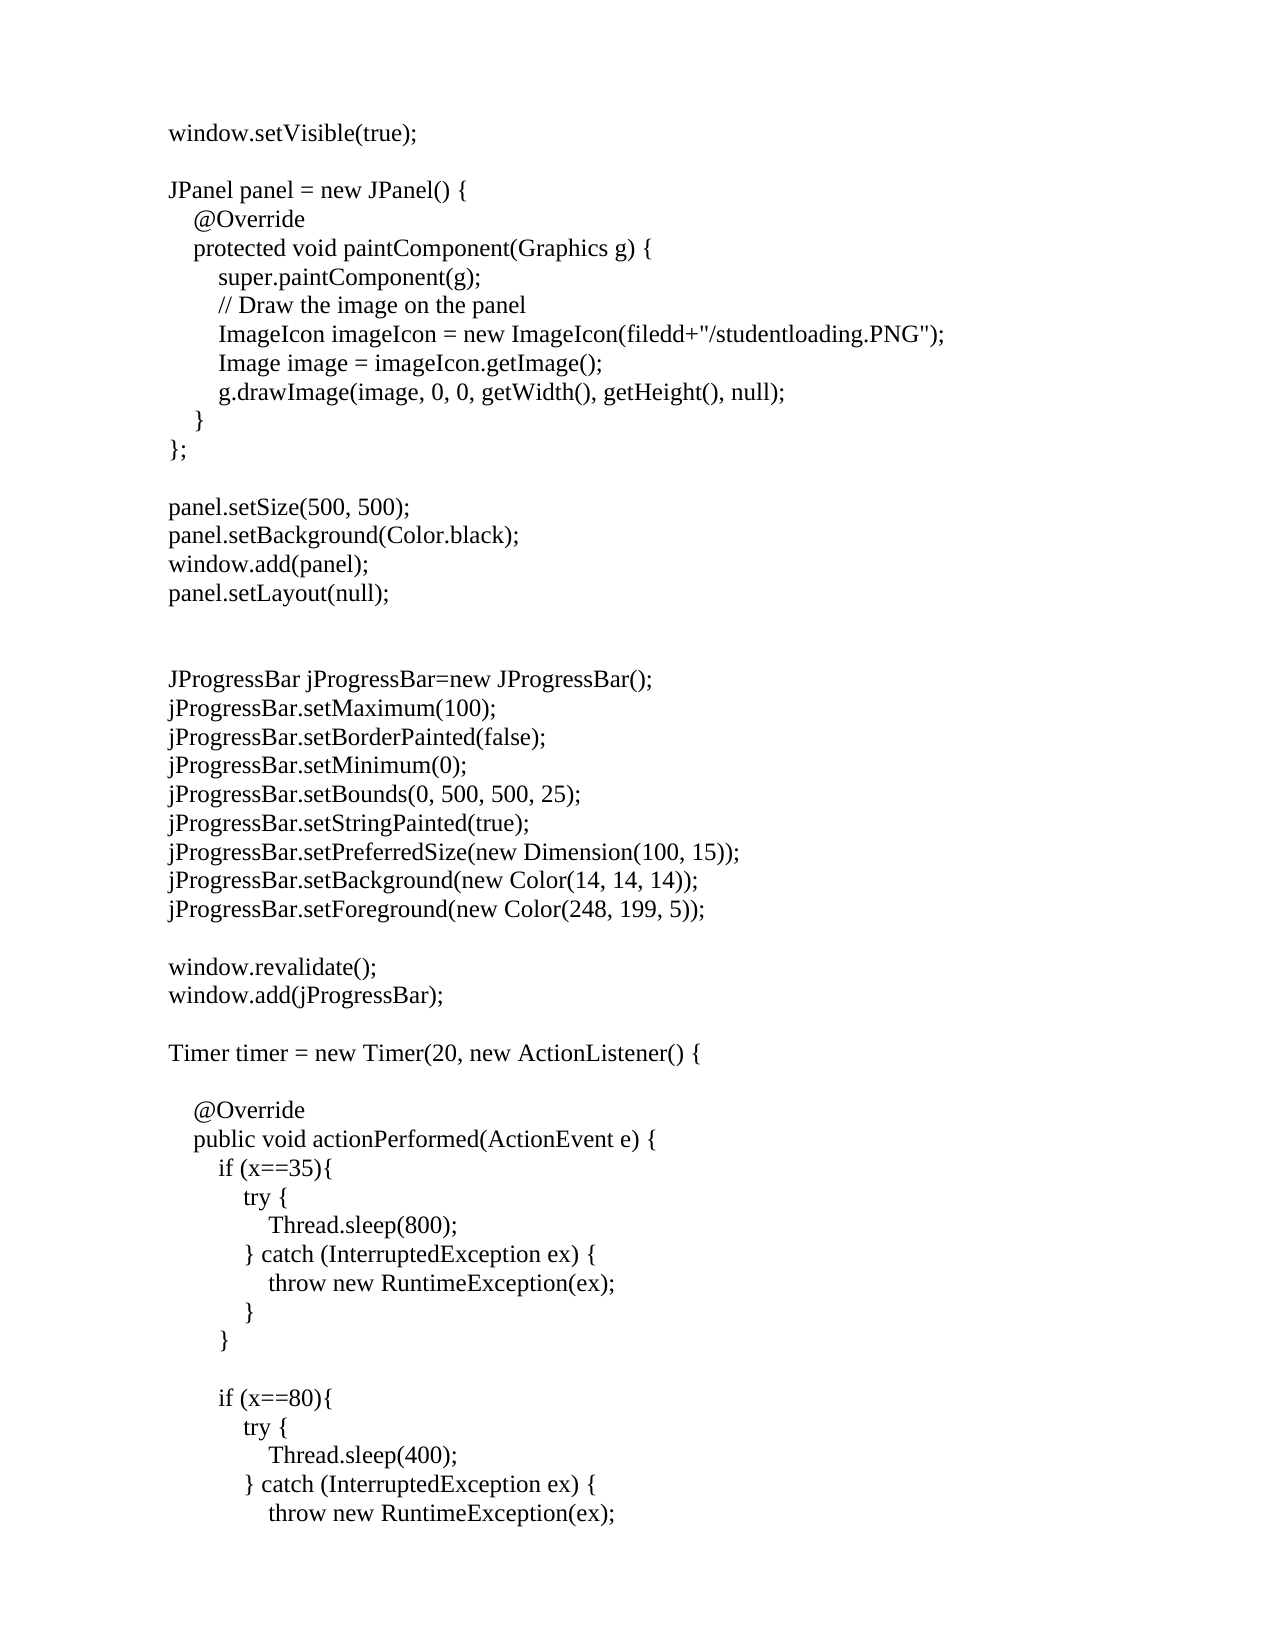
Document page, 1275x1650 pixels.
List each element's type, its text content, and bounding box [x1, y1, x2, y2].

text window.add(jProgressBar); [118, 981, 1157, 1009]
text panel.setBackground(Color.black); [118, 521, 1157, 549]
text jProgressBar.setMaximum(100); [118, 693, 1157, 722]
text jProgressBar.setBounds(0, 500, 500, 25); [118, 779, 1157, 808]
text throw new RuntimeException(ex); [118, 1268, 1157, 1297]
text protected void paintComponent(Graphics g) { [118, 233, 1157, 262]
text window.revalidate(); [118, 952, 1157, 981]
text g.drawImage(image, 0, 0, getWidth(), getHeight(), null); [118, 377, 1157, 406]
text jProgressBar.setBackground(new Color(14, 14, 14)); [118, 866, 1157, 894]
text window.setVisible(true); [118, 118, 1157, 147]
text @Override [118, 1096, 1157, 1124]
text Thread.sleep(800); [118, 1211, 1157, 1239]
text jProgressBar.setPreferredSize(new Dimension(100, 15)); [118, 837, 1157, 866]
text throw new RuntimeException(ex); [118, 1498, 1157, 1527]
text JProgressBar jProgressBar=new JProgressBar(); [118, 664, 1157, 693]
text Timer timer = new Timer(20, new ActionListener() { [118, 1038, 1157, 1067]
text } catch (InterruptedException ex) { [118, 1469, 1157, 1498]
text ImageIcon imageIcon = new ImageIcon(filedd+"/studentloading.PNG"); [118, 319, 1157, 348]
text } [118, 406, 1157, 434]
text panel.setSize(500, 500); [118, 492, 1157, 521]
text window.add(panel); [118, 549, 1157, 578]
text panel.setLayout(null); [118, 578, 1157, 607]
text jProgressBar.setForeground(new Color(248, 199, 5)); [118, 894, 1157, 923]
text try { [118, 1412, 1157, 1441]
text } catch (InterruptedException ex) { [118, 1239, 1157, 1268]
text @Override [118, 204, 1157, 233]
text if (x==35){ [118, 1153, 1157, 1182]
text }; [118, 434, 1157, 463]
text Image image = imageIcon.getImage(); [118, 348, 1157, 377]
text super.paintComponent(g); [118, 262, 1157, 291]
text if (x==80){ [118, 1383, 1157, 1412]
text Thread.sleep(400); [118, 1441, 1157, 1469]
text // Draw the image on the panel [118, 291, 1157, 319]
text } [118, 1297, 1157, 1326]
text try { [118, 1182, 1157, 1211]
text public void actionPerformed(ActionEvent e) { [118, 1124, 1157, 1153]
text jProgressBar.setStringPainted(true); [118, 808, 1157, 837]
text jProgressBar.setMinimum(0); [118, 751, 1157, 779]
text } [118, 1326, 1157, 1354]
text JPanel panel = new JPanel() { [118, 176, 1157, 204]
text jProgressBar.setBorderPainted(false); [118, 722, 1157, 751]
